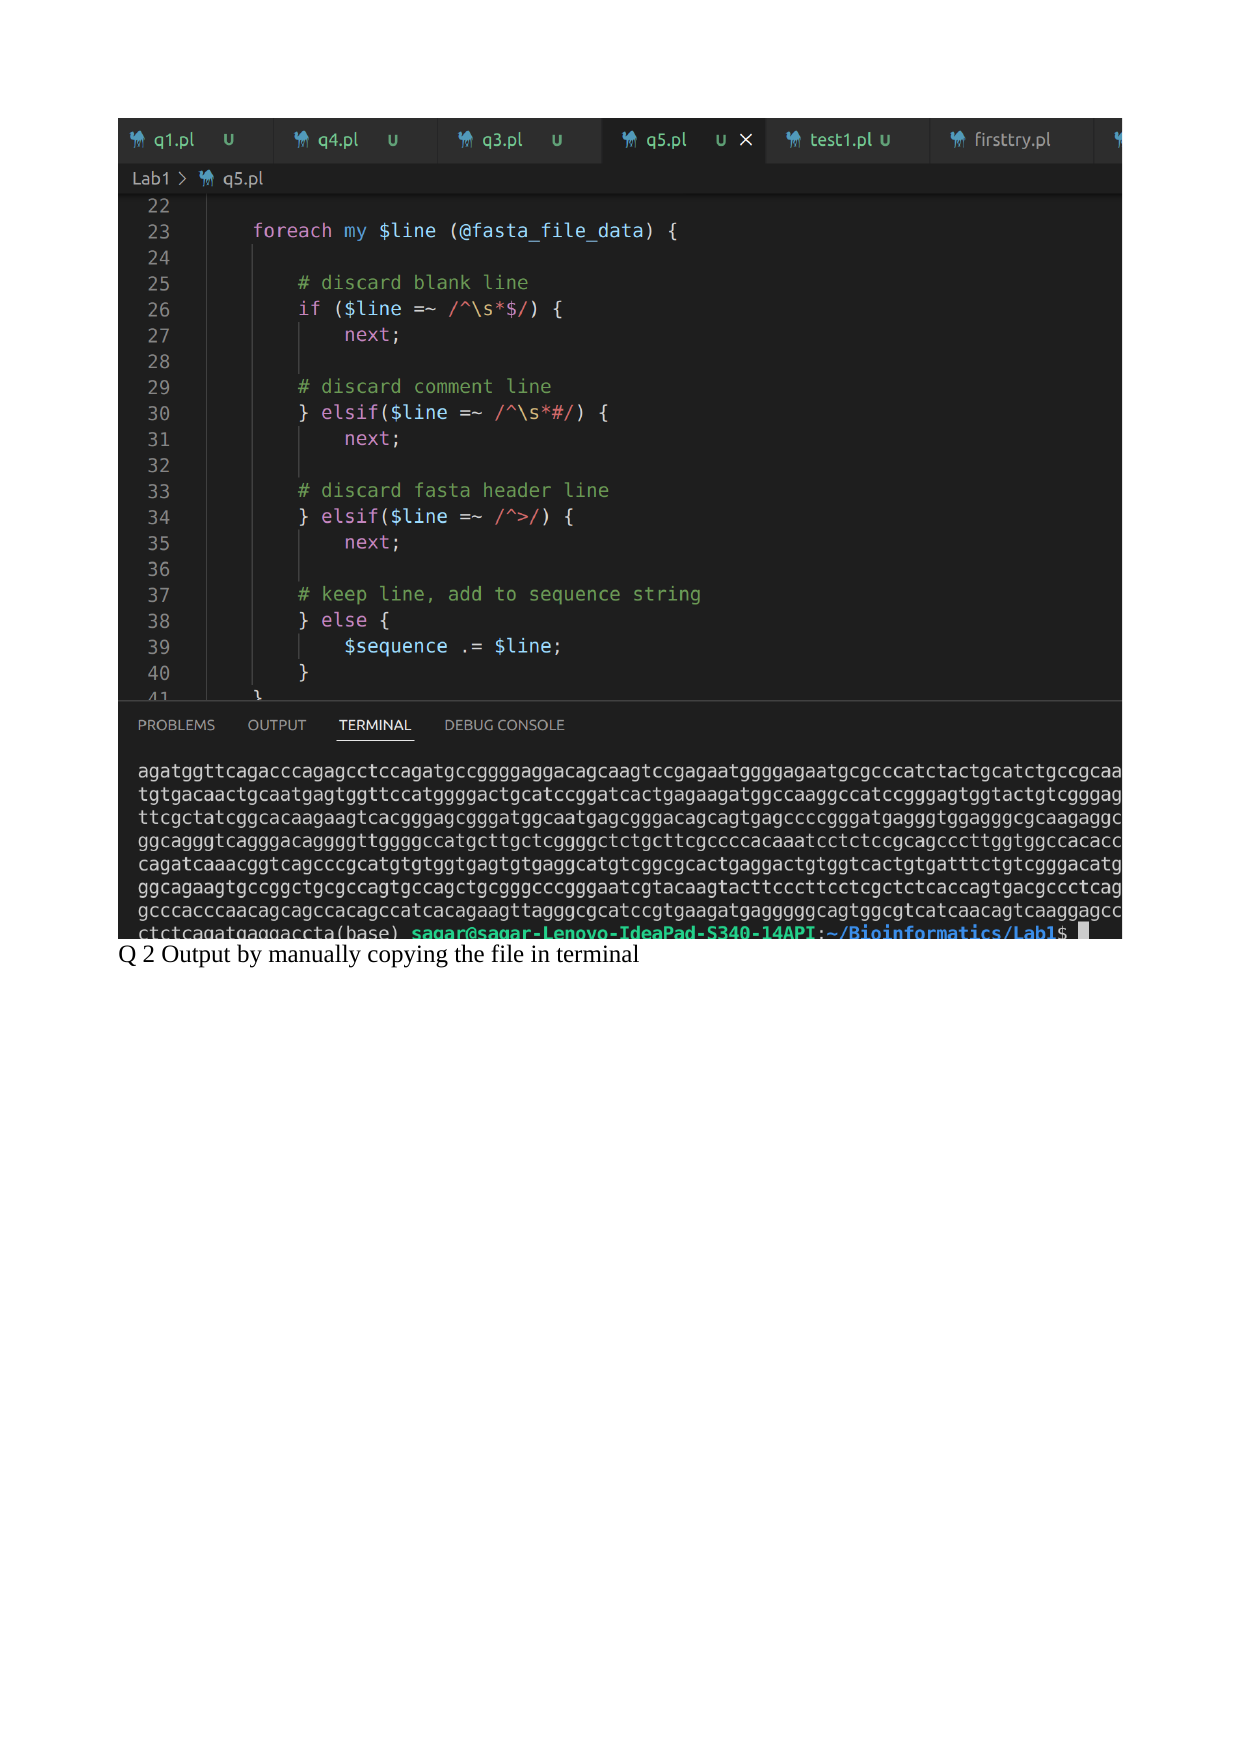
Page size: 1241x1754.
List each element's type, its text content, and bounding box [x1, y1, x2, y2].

text Q 2 Output by manually copying the file in terminal [118, 939, 1122, 968]
picture [118, 118, 1123, 939]
